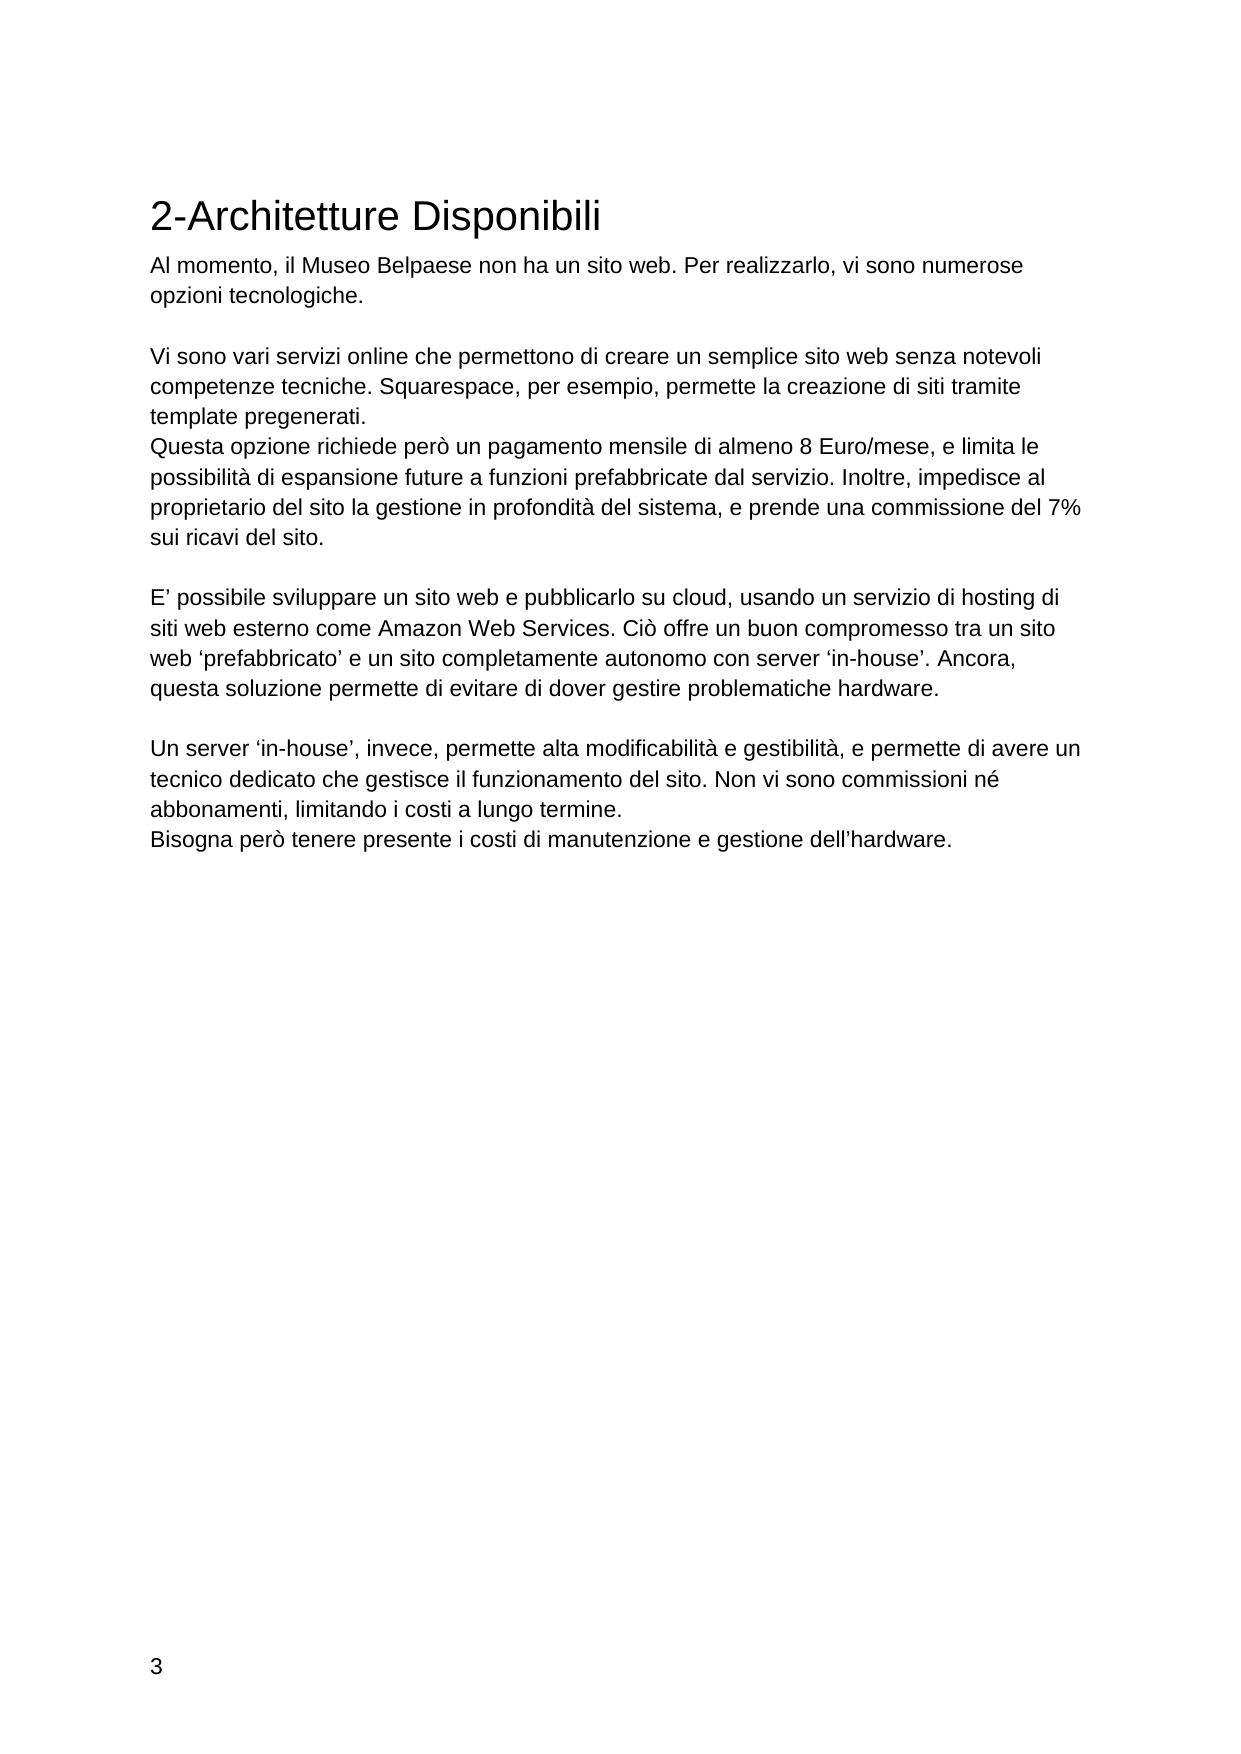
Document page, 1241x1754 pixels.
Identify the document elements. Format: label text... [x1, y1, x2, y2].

text Un server ‘in-house’, invece, permette alta modificabilità e gestibilità, e permette di avere un tecnico dedicato che gestisce il funzionamento del sito. Non vi sono commissioni né abbonamenti, limitando i costi a lungo termine. [150, 735, 1090, 822]
text Questa opzione richiede però un pagamento mensile di almeno 8 Euro/mese, e limita le possibilità di espansione future a funzioni prefabbricate dal servizio. Inoltre, impedisce al proprietario del sito la gestione in profondità del sistema, e prende una commissione del 7% sui ricavi del sito. [150, 433, 1090, 550]
subtitle 2-Architetture Disponibili [150, 192, 1090, 239]
text E’ possibile sviluppare un sito web e pubblicarlo su cloud, usando un servizio di hosting di siti web esterno come Amazon Web Services. Ciò offre un buon compromesso tra un sito web ‘prefabbricato’ e un sito completamente autonomo con server ‘in-house’. Ancora, questa soluzione permette di evitare di dover gestire problematiche hardware. [150, 584, 1090, 701]
text Bisogna però tenere presente i costi di manutenzione e gestione dell’hardware. [150, 826, 1090, 852]
text Vi sono vari servizi online che permettono di creare un semplice sito web senza notevoli competenze tecniche. Squarespace, per esempio, permette la creazione di siti tramite template pregenerati. [150, 343, 1090, 429]
text Al momento, il Museo Belpaese non ha un sito web. Per realizzarlo, vi sono numerose opzioni tecnologiche. [150, 252, 1090, 309]
